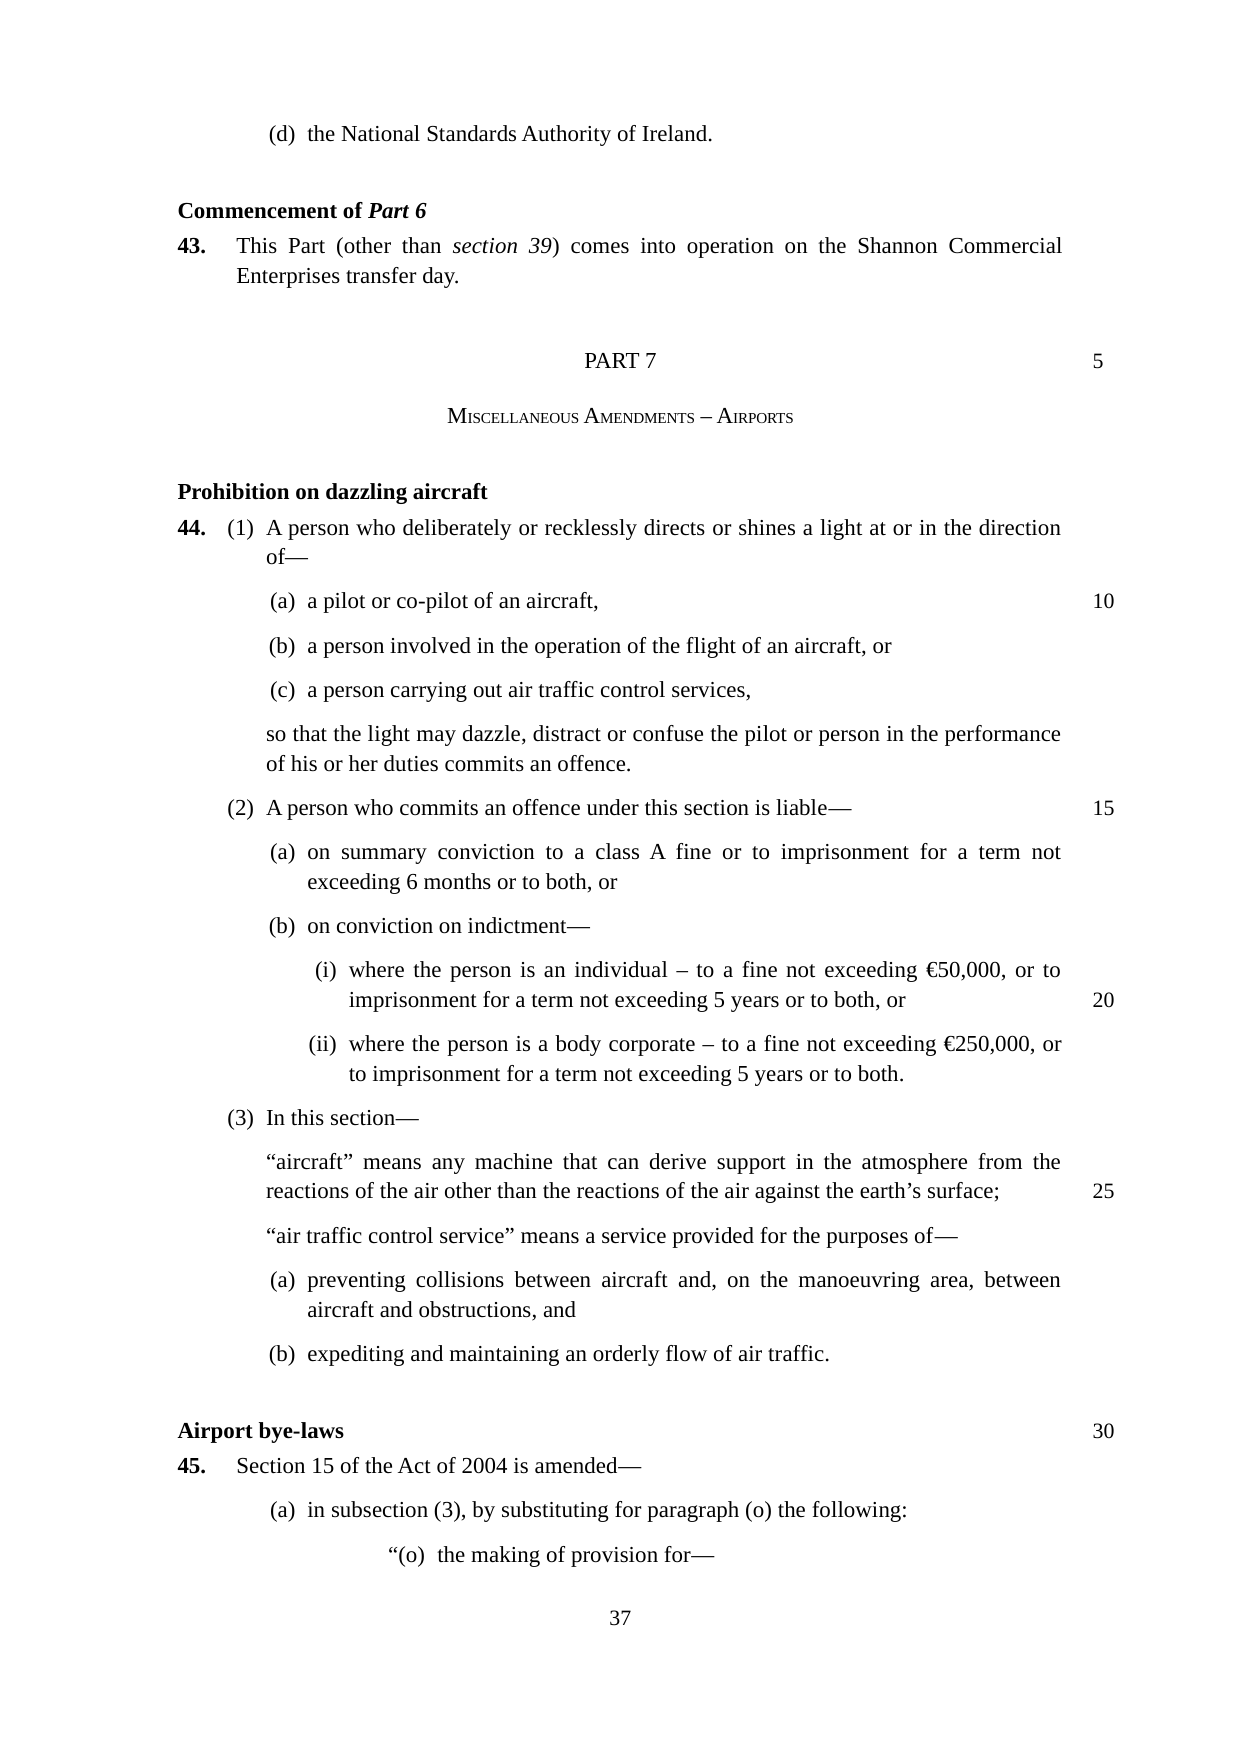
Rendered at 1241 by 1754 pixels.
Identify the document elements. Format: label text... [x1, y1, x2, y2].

text “aircraft” means any machine that can derive support in the atmosphere from the reactions of the air other than the reactions of the air against the earth’s surface; [177, 1146, 1063, 1205]
text (b) a person involved in the operation of the flight of an aircraft, or [177, 629, 1063, 659]
text so that the light may dazzle, distract or confuse the pilot or person in the performance of his or her duties commits an offence. [177, 718, 1063, 777]
text 45. Section 15 of the Act of 2004 is amended⁠— [177, 1450, 1063, 1479]
text “air traffic control service” means a service provided for the purposes of⁠— [177, 1220, 1063, 1249]
text (b) on conviction on indictment⁠— [177, 910, 1063, 939]
text 44. (1) A person who deliberately or recklessly directs or shines a light at or in the direction of⁠— [177, 512, 1063, 571]
text (a) on summary conviction to a class A fine or to imprisonment for a term not exceeding 6 months or to both, or [177, 836, 1063, 895]
text (a) preventing collisions between aircraft and, on the manoeuvring area, between aircraft and obstructions, and [177, 1264, 1063, 1323]
title Miscellaneous Amendments – Airports [177, 403, 1063, 429]
text Airport bye-laws [177, 1414, 1063, 1444]
text (b) expediting and maintaining an orderly flow of air traffic. [177, 1338, 1063, 1367]
text (a) in subsection (3), by substituting for paragraph (o) the following: [177, 1494, 1063, 1524]
text Prohibition on dazzling aircraft [177, 476, 1063, 506]
text Commencement of Part 6 [177, 195, 1063, 224]
text 43. This Part (other than section 39) comes into operation on the Shannon Commercial Enterprises transfer day. [177, 230, 1063, 289]
text PART 7 [177, 348, 1063, 374]
text (c) a person carrying out air traffic control services, [177, 674, 1063, 703]
text (i) where the person is an individual – to a fine not exceeding €50,000, or to imprisonment for a term not exceeding 5 years or to both, or [177, 954, 1063, 1013]
text “(o) the making of provision for⁠— [307, 1538, 1063, 1568]
text (3) In this section⁠— [177, 1102, 1063, 1131]
text (ii) where the person is a body corporate – to a fine not exceeding €250,000, or to imprisonment for a term not exceeding 5 years or to both. [177, 1028, 1063, 1087]
text (2) A person who commits an offence under this section is liable⁠— [177, 792, 1063, 821]
text (a) a pilot or co-pilot of an aircraft, [177, 585, 1063, 615]
text (d) the National Standards Authority of Ireland. [177, 118, 1063, 148]
